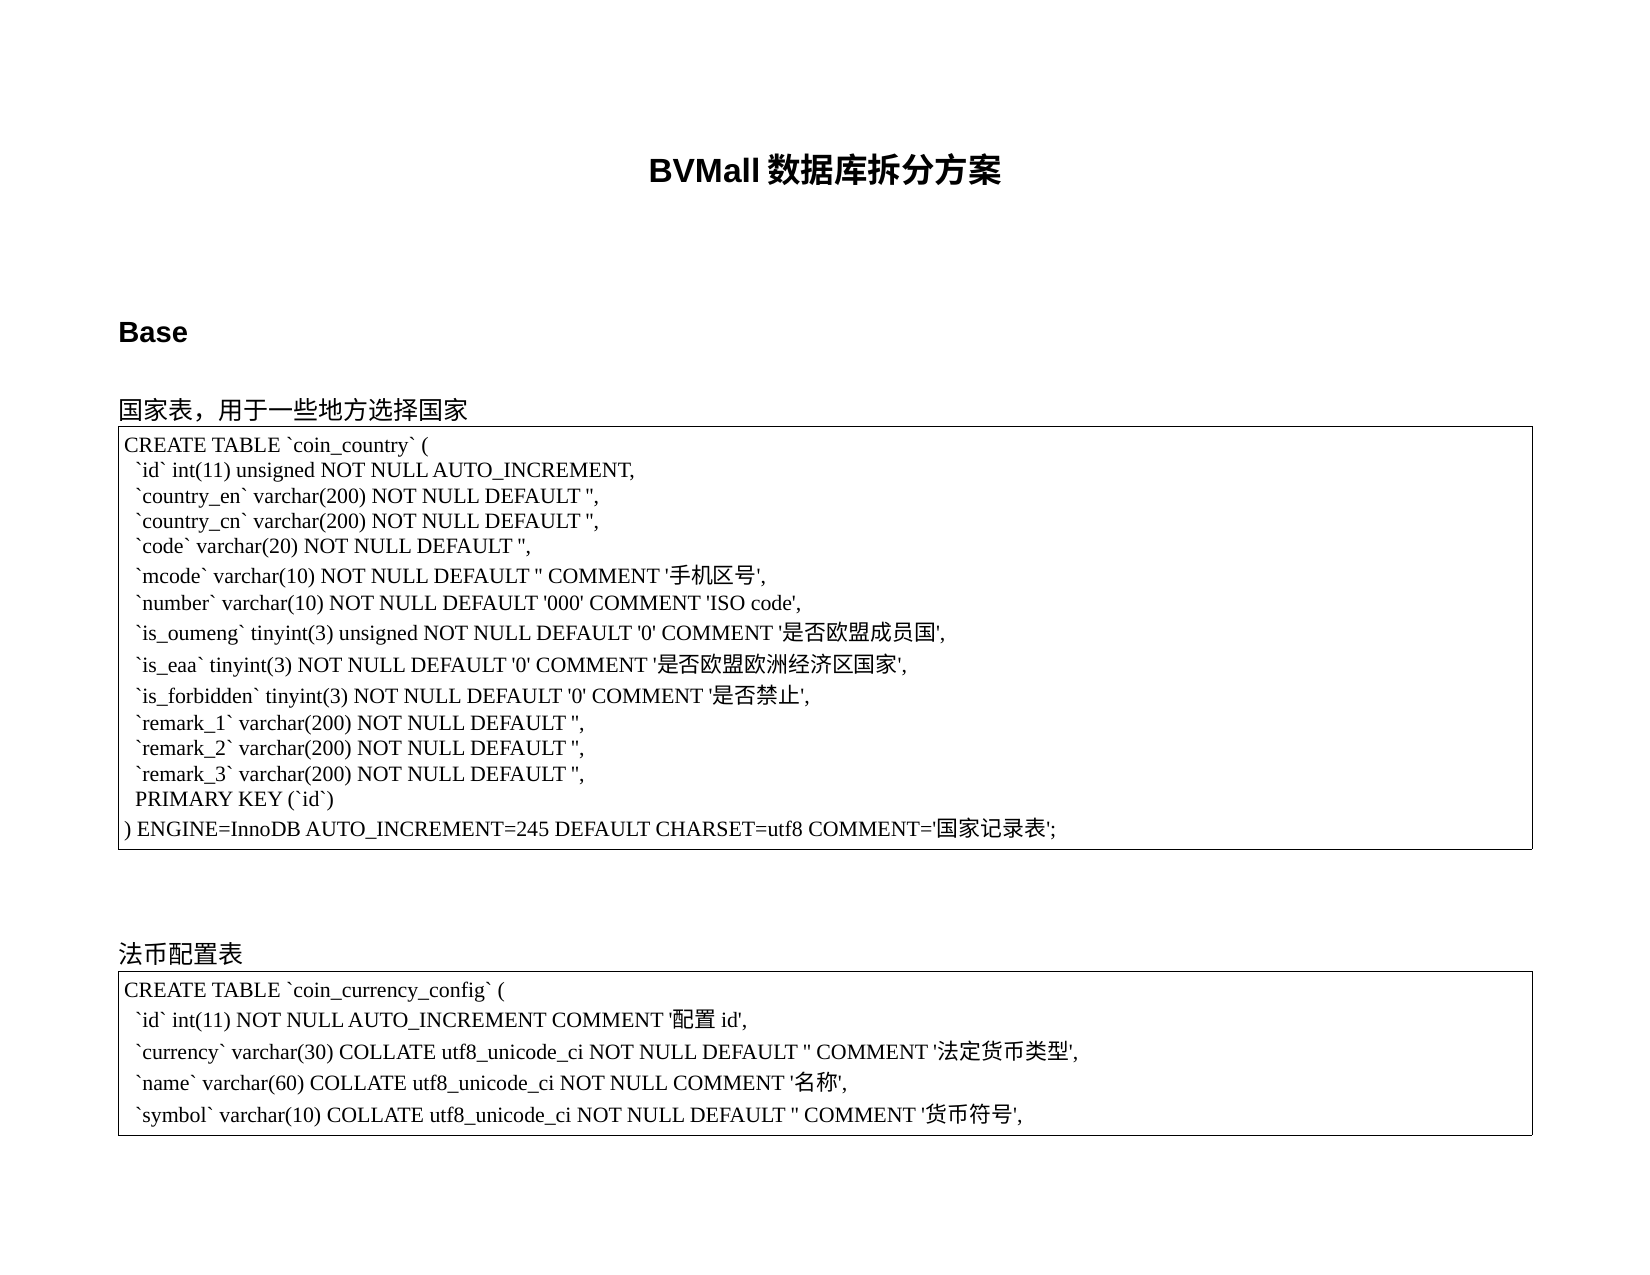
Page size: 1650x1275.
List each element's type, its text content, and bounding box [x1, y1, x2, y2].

table_header CREATE TABLE `coin_country` ( `id` int(11) unsigned NOT NULL AUTO_INCREMENT, `country_en` varchar(200) NOT NULL DEFAULT '', `country_cn` varchar(200) NOT NULL DEFAULT '', `code` varchar(20) NOT NULL DEFAULT '', `mcode` varchar(10) NOT NULL DEFAULT '' COMMENT '手机区号', `number` varchar(10) NOT NULL DEFAULT '000' COMMENT 'ISO code', `is_oumeng` tinyint(3) unsigned NOT NULL DEFAULT '0' COMMENT '是否欧盟成员国', `is_eaa` tinyint(3) NOT NULL DEFAULT '0' COMMENT '是否欧盟欧洲经济区国家', `is_forbidden` tinyint(3) NOT NULL DEFAULT '0' COMMENT '是否禁止', `remark_1` varchar(200) NOT NULL DEFAULT '', `remark_2` varchar(200) NOT NULL DEFAULT '', `remark_3` varchar(200) NOT NULL DEFAULT '', PRIMARY KEY (`id`) ) ENGINE=InnoDB AUTO_INCREMENT=245 DEFAULT CHARSET=utf8 COMMENT='国家记录表'; [119, 427, 1532, 848]
subtitle Base [118, 315, 1532, 349]
text 法币配置表 [118, 935, 1532, 971]
text 国家表，用于一些地方选择国家 [118, 390, 1532, 426]
table_header CREATE TABLE `coin_currency_config` ( `id` int(11) NOT NULL AUTO_INCREMENT COMMENT '配置id', `currency` varchar(30) COLLATE utf8_unicode_ci NOT NULL DEFAULT '' COMMENT '法定货币类型', `name` varchar(60) COLLATE utf8_unicode_ci NOT NULL COMMENT '名称', `symbol` varchar(10) COLLATE utf8_unicode_ci NOT NULL DEFAULT '' COMMENT '货币符号', [119, 972, 1532, 1134]
subtitle BVMall数据库拆分方案 [118, 143, 1532, 192]
